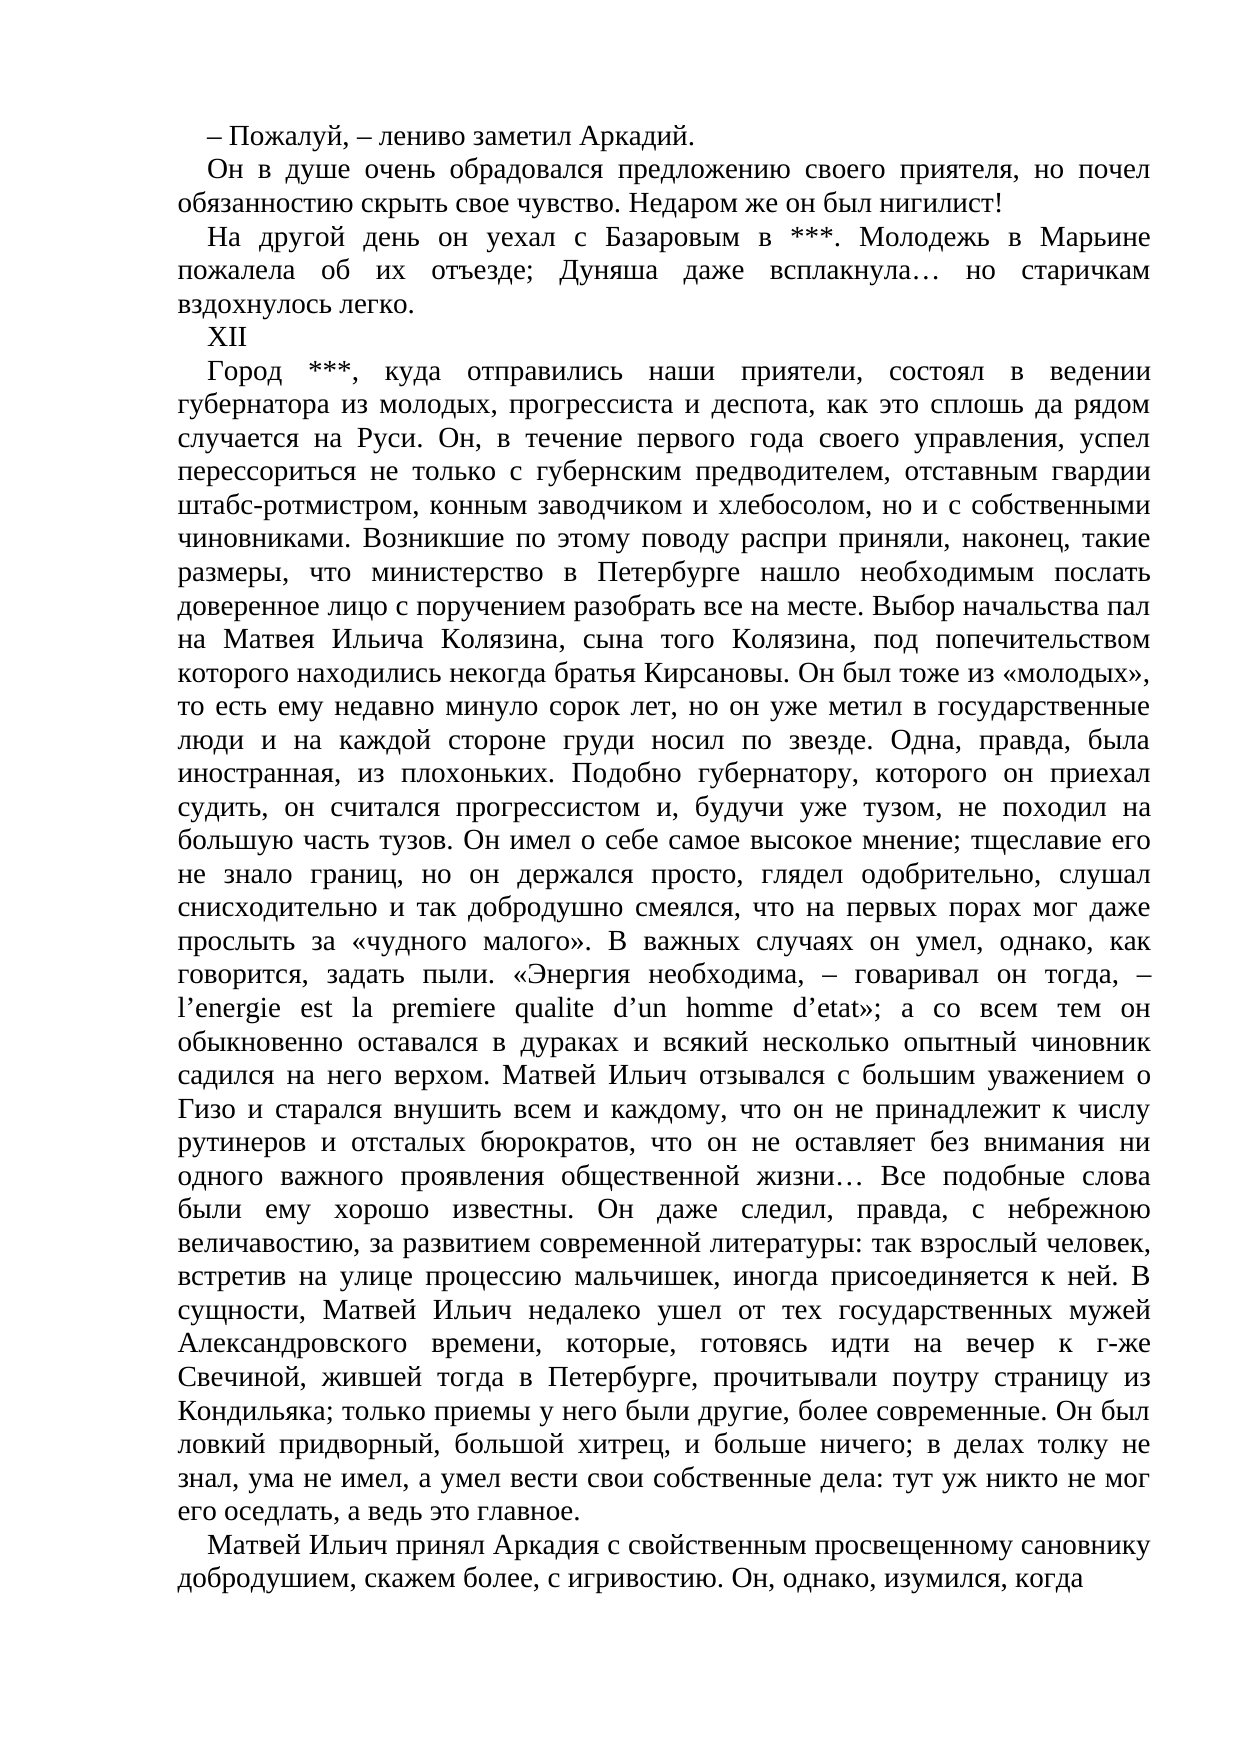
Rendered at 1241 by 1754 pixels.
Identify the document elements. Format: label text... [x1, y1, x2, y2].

text XII [177, 319, 1152, 353]
text Город ***, куда отправились наши приятели, состоял в ведении губернатора из молодых, прогрессиста и деспота, как это сплошь да рядом случается на Руси. Он, в течение первого года своего управления, успел перессориться не только с губернским предводителем, отставным гвардии штабс-ротмистром, конным заводчиком и хлебосолом, но и с собственными чиновниками. Возникшие по этому поводу распри приняли, наконец, такие размеры, что министерство в Петербурге нашло необходимым послать доверенное лицо с поручением разобрать все на месте. Выбор начальства пал на Матвея Ильича Колязина, сына того Колязина, под попечительством которого находились некогда братья Кирсановы. Он был тоже из «молодых», то есть ему недавно минуло сорок лет, но он уже метил в государственные люди и на каждой стороне груди носил по звезде. Одна, правда, была иностранная, из плохоньких. Подобно губернатору, которого он приехал судить, он считался прогрессистом и, будучи уже тузом, не походил на большую часть тузов. Он имел о себе самое высокое мнение; тщеславие его не знало границ, но он держался просто, глядел одобрительно, слушал снисходительно и так добродушно смеялся, что на первых порах мог даже прослыть за «чудного малого». В важных случаях он умел, однако, как говорится, задать пыли. «Энергия необходима, – говаривал он тогда, – l’energie est la premiere qualite d’un homme d’etat»; а со всем тем он обыкновенно оставался в дураках и всякий несколько опытный чиновник садился на него верхом. Матвей Ильич отзывался с большим уважением о Гизо и старался внушить всем и каждому, что он не принадлежит к числу рутинеров и отсталых бюрократов, что он не оставляет без внимания ни одного важного проявления общественной жизни… Все подобные слова были ему хорошо известны. Он даже следил, правда, с небрежною величавостию, за развитием современной литературы: так взрослый человек, встретив на улице процессию мальчишек, иногда присоединяется к ней. В сущности, Матвей Ильич недалеко ушел от тех государственных мужей Александровского времени, которые, готовясь идти на вечер к г-же Свечиной, жившей тогда в Петербурге, прочитывали поутру страницу из Кондильяка; только приемы у него были другие, более современные. Он был ловкий придворный, большой хитрец, и больше ничего; в делах толку не знал, ума не имел, а умел вести свои собственные дела: тут уж никто не мог его оседлать, а ведь это главное. [177, 353, 1152, 1527]
text Матвей Ильич принял Аркадия с свойственным просвещенному сановнику добродушием, скажем более, с игривостию. Он, однако, изумился, когда [177, 1527, 1152, 1594]
text На другой день он уехал с Базаровым в ***. Молодежь в Марьине пожалела об их отъезде; Дуняша даже всплакнула… но старичкам вздохнулось легко. [177, 219, 1152, 319]
text – Пожалуй, – лениво заметил Аркадий. [177, 118, 1152, 152]
text Он в душе очень обрадовался предложению своего приятеля, но почел обязанностию скрыть свое чувство. Недаром же он был нигилист! [177, 152, 1152, 219]
